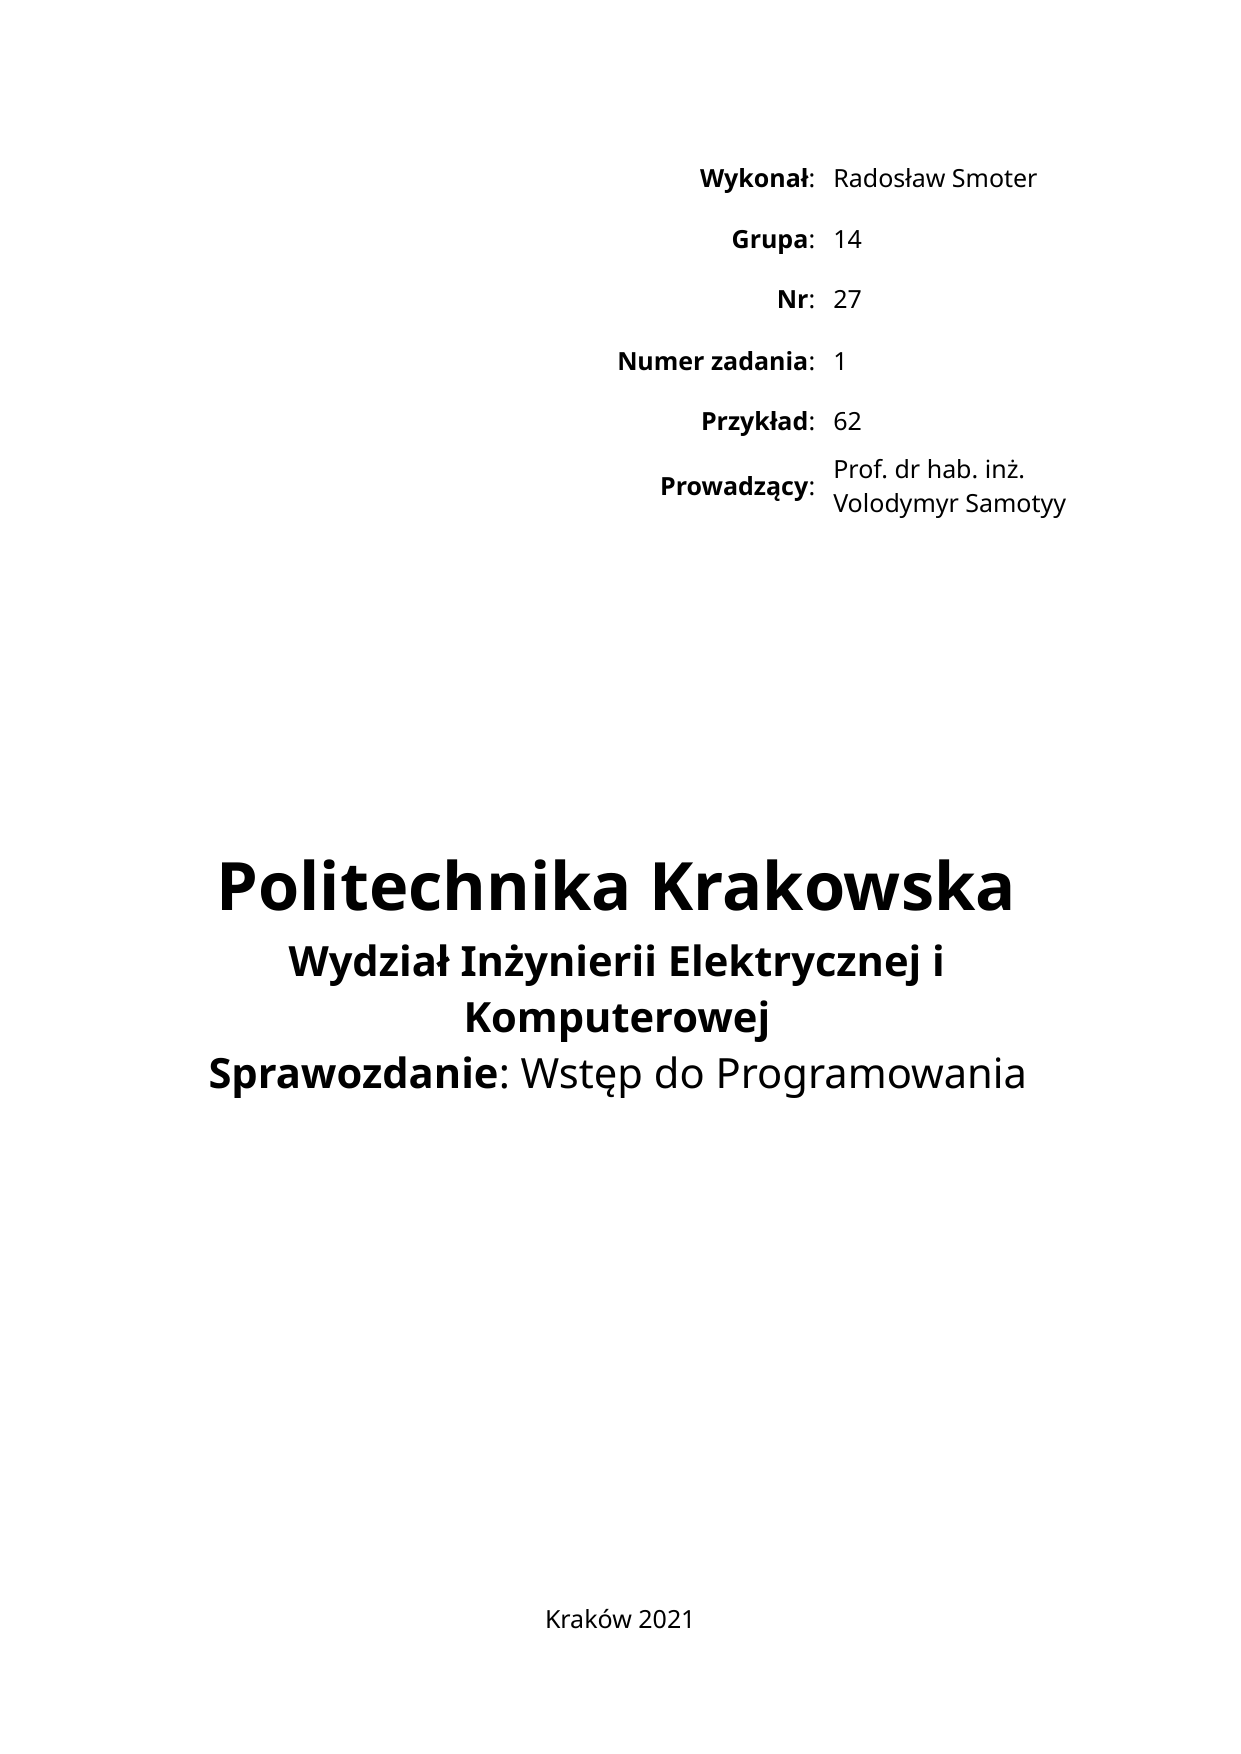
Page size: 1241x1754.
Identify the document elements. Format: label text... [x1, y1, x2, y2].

table_header Radosław Smoter [833, 147, 1123, 208]
table_cell Grupa: [118, 208, 815, 269]
table_header [815, 147, 833, 208]
table_header Wykonał: [118, 147, 815, 208]
table_cell [815, 208, 833, 269]
table_cell 1 [833, 330, 1123, 391]
table_cell [815, 330, 833, 391]
table_cell Prowadzący: [118, 452, 815, 520]
table_cell 27 [833, 269, 1123, 330]
table_cell 62 [833, 391, 1123, 452]
table_cell [815, 452, 833, 520]
table_cell [815, 391, 833, 452]
table_cell 14 [833, 208, 1123, 269]
table_cell Nr: [118, 269, 815, 330]
table_cell Prof. dr hab. inż. Volodymyr Samotyy [833, 452, 1123, 520]
table_cell [815, 269, 833, 330]
table_cell Przykład: [118, 391, 815, 452]
table_cell Numer zadania: [118, 330, 815, 391]
